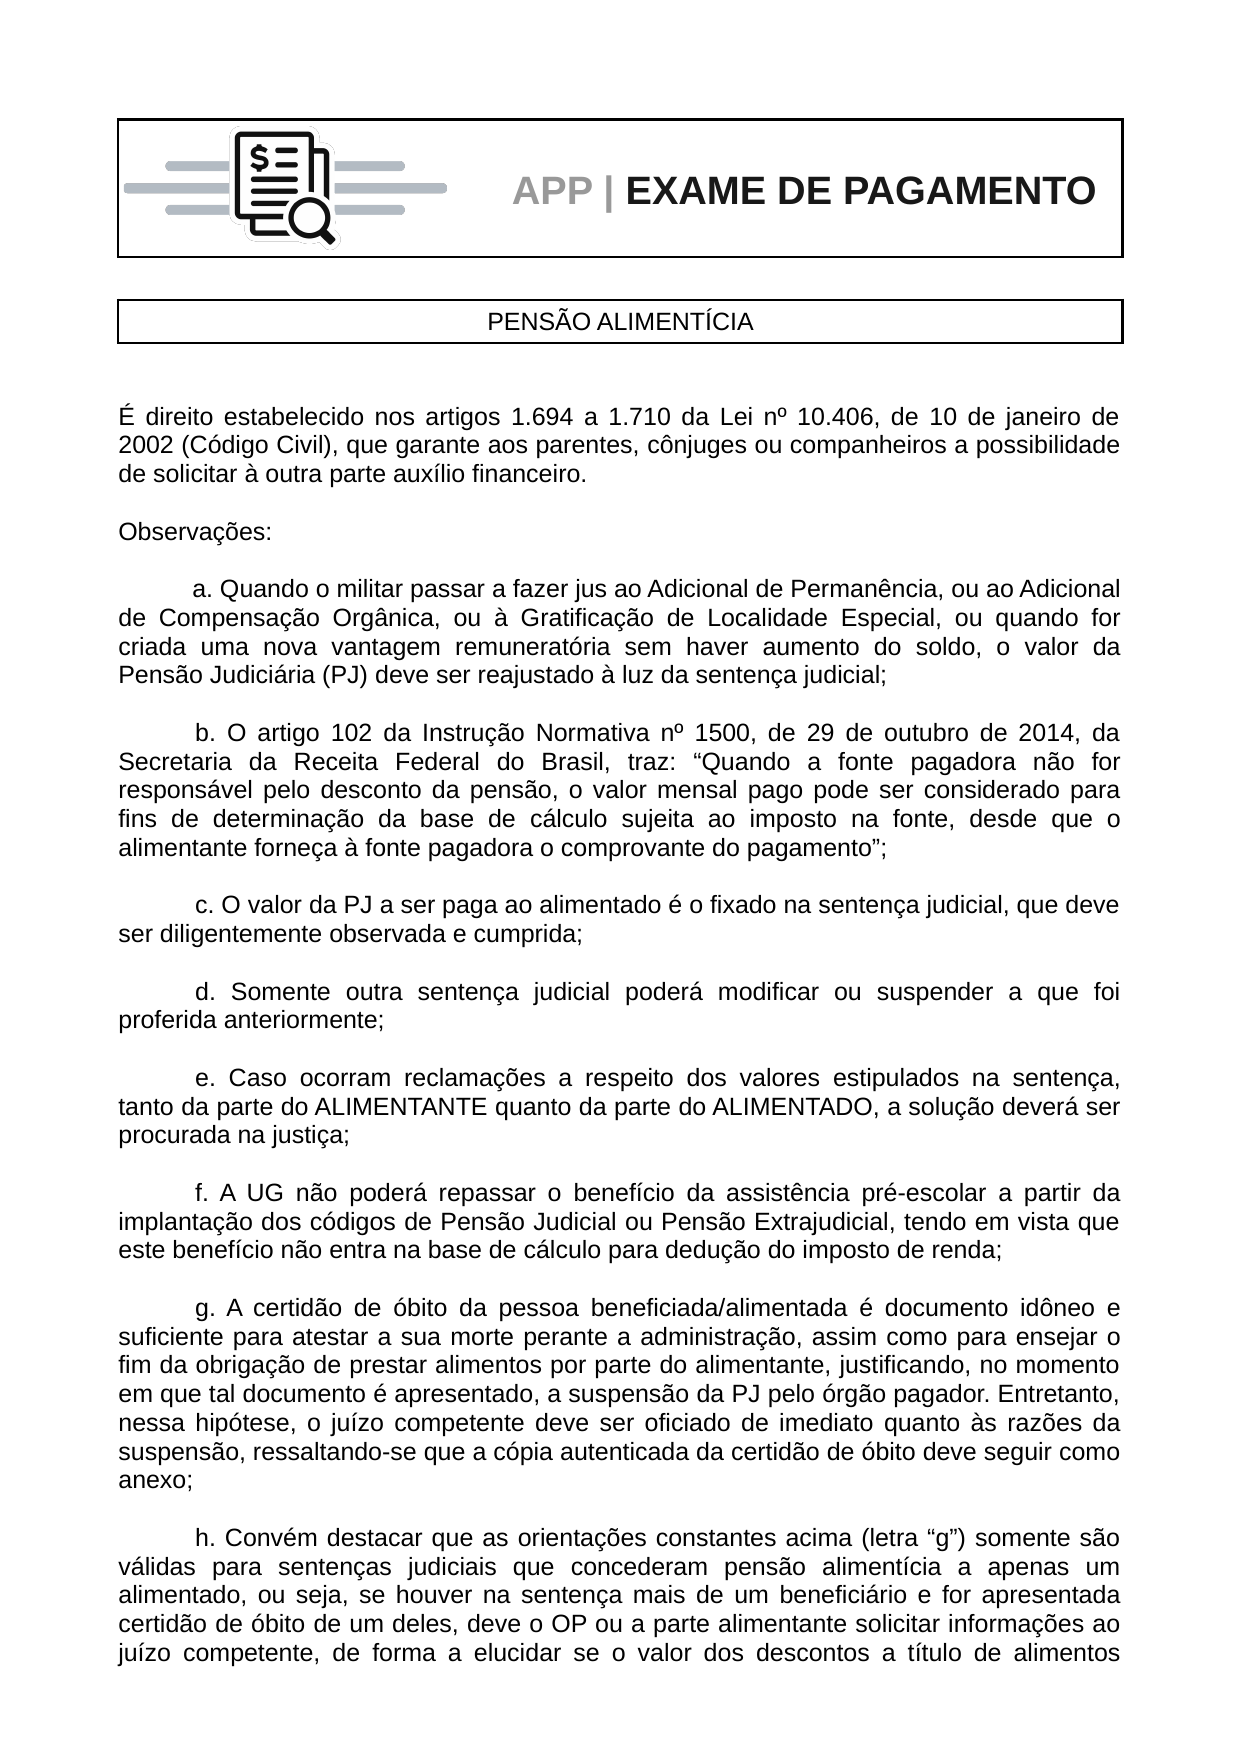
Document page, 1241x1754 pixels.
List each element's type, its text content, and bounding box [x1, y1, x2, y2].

picture [123, 126, 447, 250]
table_cell [118, 258, 1123, 298]
text h. Convém destacar que as orientações constantes acima (letra “g”) somente são válidas para sentenças judiciais que concederam pensão alimentícia a apenas um alimentado, ou seja, se houver na sentença mais de um beneficiário e for apresentada certidão de óbito de um deles, deve o OP ou a parte alimentante solicitar informações ao juízo competente, de forma a elucidar se o valor dos descontos a título de alimentos [118, 1523, 1122, 1666]
text g. A certidão de óbito da pessoa beneficiada/alimentada é documento idôneo e suficiente para atestar a sua morte perante a administração, assim como para ensejar o fim da obrigação de prestar alimentos por parte do alimentante, justificando, no momento em que tal documento é apresentado, a suspensão da PJ pelo órgão pagador. Entretanto, nessa hipótese, o juízo competente deve ser oficiado de imediato quanto às razões da suspensão, ressaltando-se que a cópia autenticada da certidão de óbito deve seguir como anexo; [118, 1293, 1122, 1494]
text d. Somente outra sentença judicial poderá modificar ou suspender a que foi proferida anteriormente; [118, 976, 1122, 1034]
text f. A UG não poderá repassar o benefício da assistência pré-escolar a partir da implantação dos códigos de Pensão Judicial ou Pensão Extrajudicial, tendo em vista que este benefício não entra na base de cálculo para dedução do imposto de renda; [118, 1178, 1122, 1264]
text a. Quando o militar passar a fazer jus ao Adicional de Permanência, ou ao Adicional de Compensação Orgânica, ou à Gratificação de Localidade Especial, ou quando for criada uma nova vantagem remuneratória sem haver aumento do soldo, o valor da Pensão Judiciária (PJ) deve ser reajustado à luz da sentença judicial; [118, 574, 1122, 689]
table_cell PENSÃO ALIMENTÍCIA [119, 301, 1121, 341]
text Observações: [118, 516, 1122, 545]
text b. O artigo 102 da Instrução Normativa nº 1500, de 29 de outubro de 2014, da Secretaria da Receita Federal do Brasil, traz: “Quando a fonte pagadora não for responsável pelo desconto da pensão, o valor mensal pago pode ser considerado para fins de determinação da base de cálculo sujeita ao imposto na fonte, desde que o alimentante forneça à fonte pagadora o comprovante do pagamento”; [118, 718, 1122, 861]
table_header APP | EXAME DE PAGAMENTO [453, 121, 1121, 256]
text c. O valor da PJ a ser paga ao alimentado é o fixado na sentença judicial, que deve ser diligentemente observada e cumprida; [118, 890, 1122, 948]
text É direito estabelecido nos artigos 1.694 a 1.710 da Lei nº 10.406, de 10 de janeiro de 2002 (Código Civil), que garante aos parentes, cônjuges ou companheiros a possibilidade de solicitar à outra parte auxílio financeiro. [118, 401, 1122, 488]
text e. Caso ocorram reclamações a respeito dos valores estipulados na sentença, tanto da parte do ALIMENTANTE quanto da parte do ALIMENTADO, a solução deverá ser procurada na justiça; [118, 1063, 1122, 1149]
table_header [119, 121, 453, 256]
